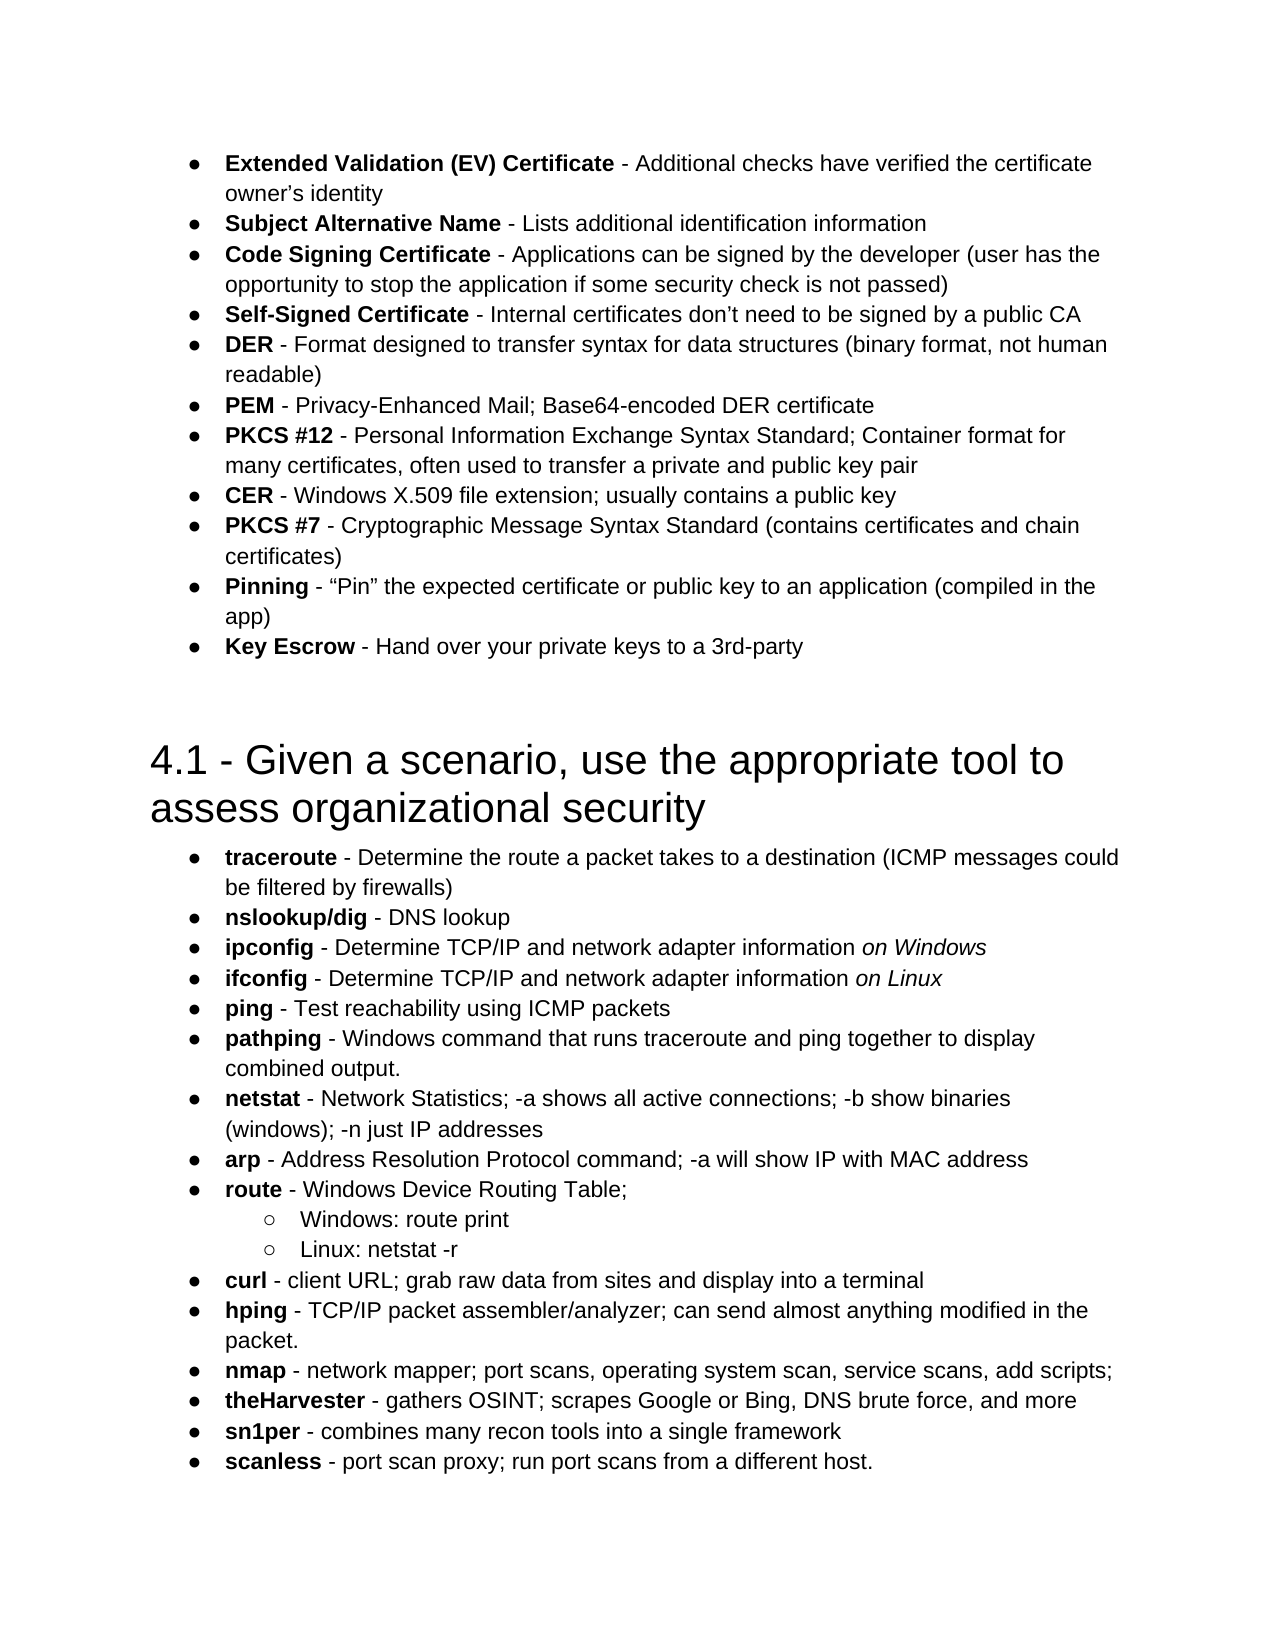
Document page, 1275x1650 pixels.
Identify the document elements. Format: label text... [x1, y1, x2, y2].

subtitle 4.1 - Given a scenario, use the appropriate tool to assess organizational security [150, 735, 1125, 831]
list Key Escrow - Hand over your private keys to a 3rd-party [187, 633, 1125, 660]
list ping - Test reachability using ICMP packets [187, 995, 1125, 1021]
list Windows: route print [262, 1206, 1125, 1233]
list theHarvester - gathers OSINT; scrapes Google or Bing, DNS brute force, and more [187, 1387, 1125, 1414]
list arp - Address Resolution Protocol command; -a will show IP with MAC address [187, 1146, 1125, 1172]
list PEM - Privacy-Enhanced Mail; Base64-encoded DER certificate [187, 392, 1125, 418]
list route - Windows Device Routing Table; [187, 1176, 1125, 1202]
list CER - Windows X.509 file extension; usually contains a public key [187, 482, 1125, 509]
list PKCS #12 - Personal Information Exchange Syntax Standard; Container format for many certificates, often used to transfer a private and public key pair [187, 422, 1125, 478]
list Code Signing Certificate - Applications can be signed by the developer (user has the opportunity to stop the application if some security check is not passed) [187, 241, 1125, 297]
list hping - TCP/IP packet assembler/analyzer; can send almost anything modified in the packet. [187, 1297, 1125, 1353]
list scanless - port scan proxy; run port scans from a different host. [187, 1448, 1125, 1474]
list nslookup/dig - DNS lookup [187, 904, 1125, 931]
list netstat - Network Statistics; -a shows all active connections; -b show binaries (windows); -n just IP addresses [187, 1085, 1125, 1142]
list Extended Validation (EV) Certificate - Additional checks have verified the certificate owner’s identity [187, 150, 1125, 207]
list nmap - network mapper; port scans, operating system scan, service scans, add scripts; [187, 1357, 1125, 1384]
list sn1per - combines many recon tools into a single framework [187, 1418, 1125, 1444]
list Subject Alternative Name - Lists additional identification information [187, 210, 1125, 237]
list curl - client URL; grab raw data from sites and display into a terminal [187, 1267, 1125, 1293]
list Self-Signed Certificate - Internal certificates don’t need to be signed by a public CA [187, 301, 1125, 327]
list ifconfig - Determine TCP/IP and network adapter information on Linux [187, 964, 1125, 991]
list Pinning - “Pin” the expected certificate or public key to an application (compiled in the app) [187, 573, 1125, 629]
list traceroute - Determine the route a packet takes to a destination (ICMP messages could be filtered by firewalls) [187, 844, 1125, 900]
list PKCS #7 - Cryptographic Message Syntax Standard (contains certificates and chain certificates) [187, 512, 1125, 569]
list ipconfig - Determine TCP/IP and network adapter information on Windows [187, 934, 1125, 961]
list Linux: netstat -r [262, 1236, 1125, 1263]
list pathping - Windows command that runs traceroute and ping together to display combined output. [187, 1025, 1125, 1082]
list DER - Format designed to transfer syntax for data structures (binary format, not human readable) [187, 331, 1125, 388]
